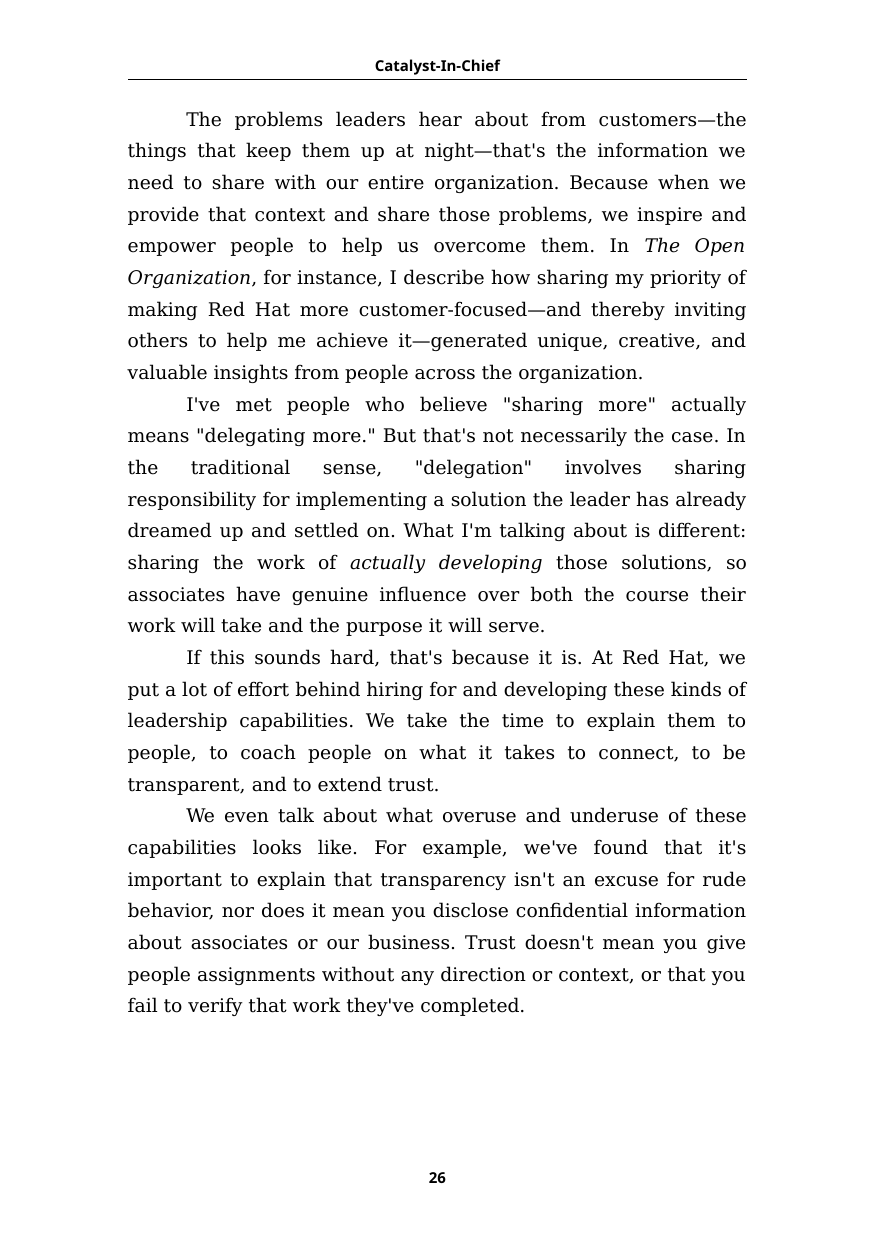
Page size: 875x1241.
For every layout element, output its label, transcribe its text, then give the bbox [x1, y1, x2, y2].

text The problems leaders hear about from customers—the things that keep them up at night—that's the information we need to share with our entire organization. Because when we provide that context and share those problems, we inspire and empower people to help us overcome them. In The Open Organization, for instance, I describe how sharing my priority of making Red Hat more customer-focused—and thereby inviting others to help me achieve it—generated unique, creative, and valuable insights from people across the organization. [127, 109, 747, 384]
text If this sounds hard, that's because it is. At Red Hat, we put a lot of effort behind hiring for and developing these kinds of leadership capabilities. We take the time to explain them to people, to coach people on what it takes to connect, to be transparent, and to extend trust. [127, 647, 747, 796]
text We even talk about what overuse and underuse of these capabilities looks like. For example, we've found that it's important to explain that transparency isn't an excuse for rude behavior, nor does it mean you disclose confidential information about associates or our business. Trust doesn't mean you give people assignments without any direction or context, or that you fail to verify that work they've completed. [127, 805, 747, 1017]
text I've met people who believe "sharing more" actually means "delegating more." But that's not necessarily the case. In the traditional sense, "delegation" involves sharing responsibility for implementing a solution the leader has already dreamed up and settled on. What I'm talking about is different: sharing the work of actually developing those solutions, so associates have genuine influence over both the course their work will take and the purpose it will serve. [127, 394, 747, 637]
